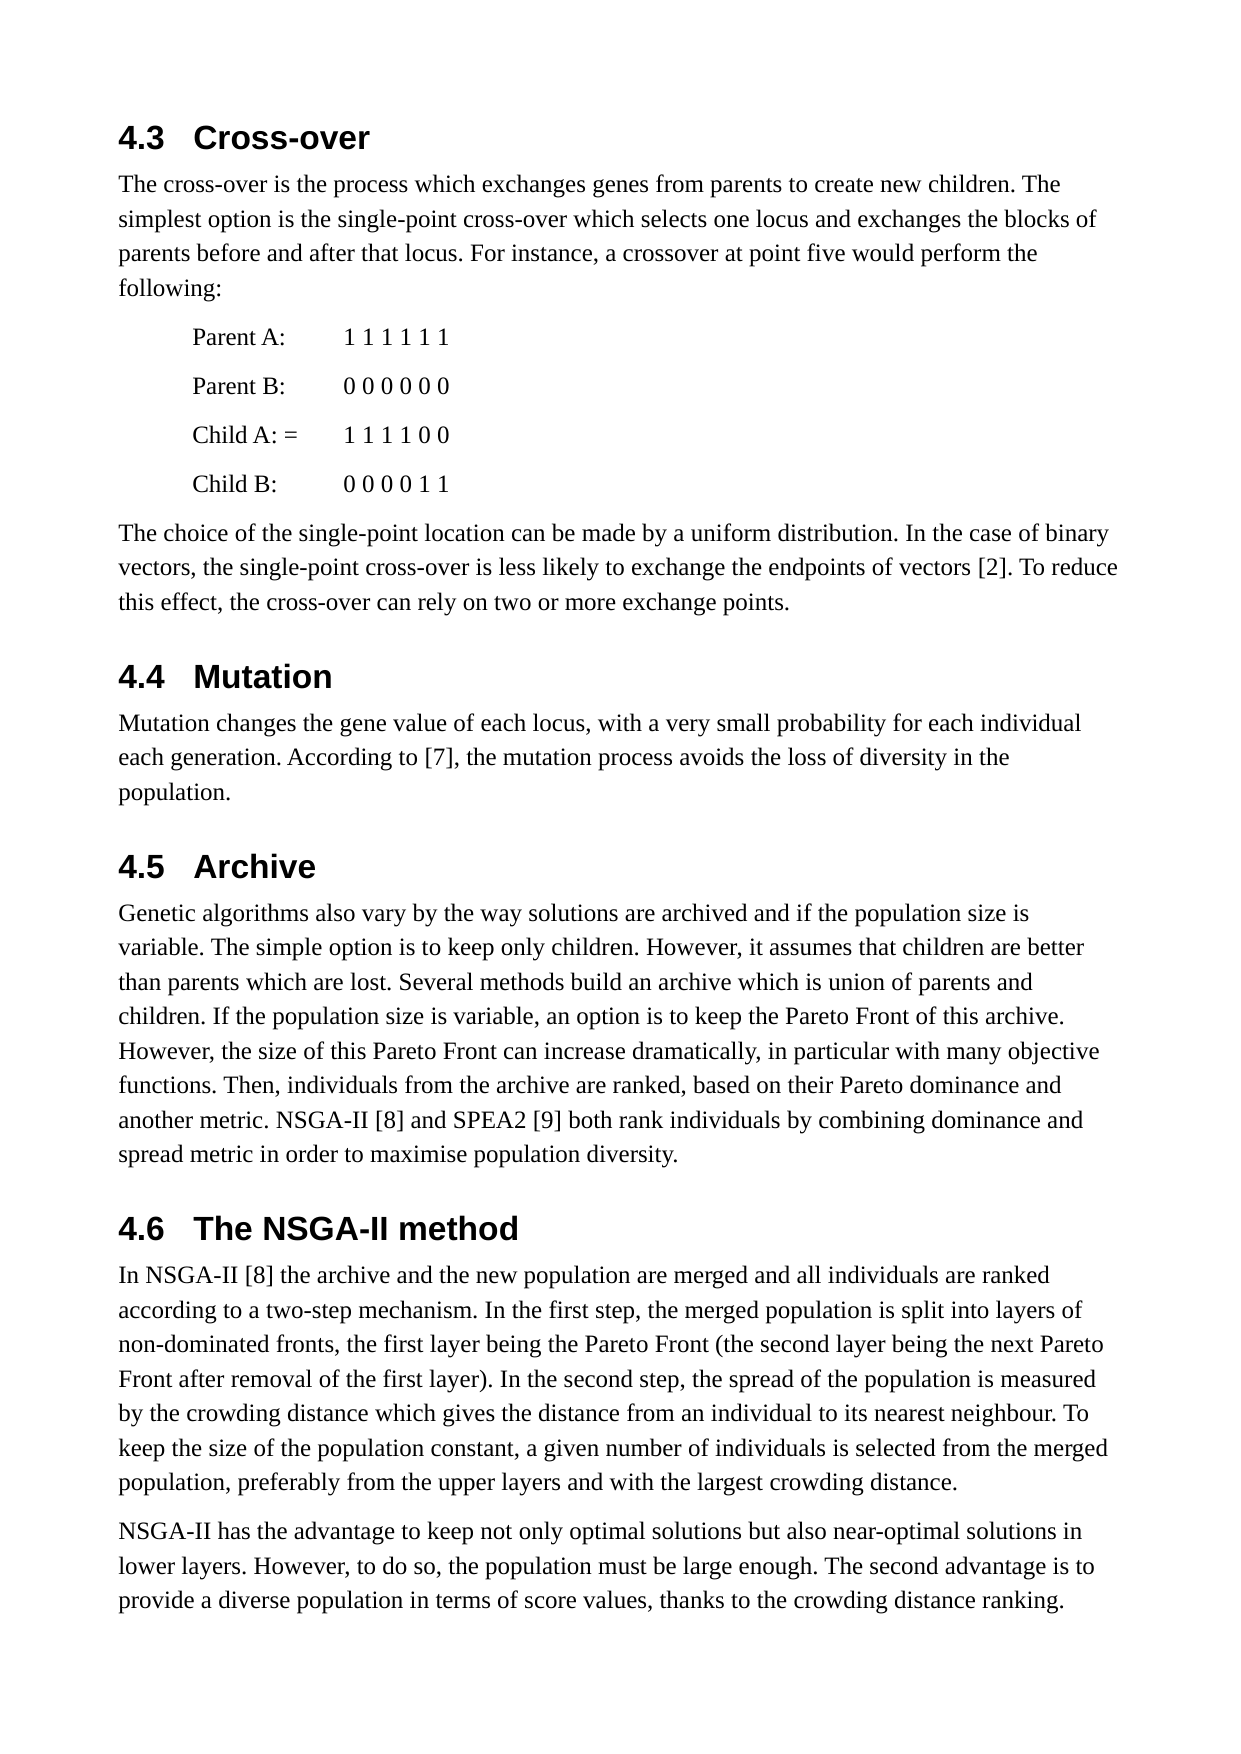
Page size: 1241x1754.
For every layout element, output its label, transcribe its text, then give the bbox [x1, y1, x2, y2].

text In NSGA-II [8]⁠ the archive and the new population are merged and all individuals are ranked according to a two-step mechanism. In the first step, the merged population is split into layers of non-dominated fronts, the first layer being the Pareto Front (the second layer being the next Pareto Front after removal of the first layer). In the second step, the spread of the population is measured by the crowding distance which gives the distance from an individual to its nearest neighbour. To keep the size of the population constant, a given number of individuals is selected from the merged population, preferably from the upper layers and with the largest crowding distance. [118, 1260, 1122, 1496]
subtitle The NSGA-II method [118, 1209, 1122, 1248]
text Mutation changes the gene value of each locus, with a very small probability for each individual each generation. According to [7]⁠, the mutation process avoids the loss of diversity in the population. [118, 708, 1122, 806]
text Parent A: 1 1 1 1 1 1 [192, 322, 1122, 351]
subtitle Cross-over [118, 118, 1122, 157]
text The choice of the single-point location can be made by a uniform distribution. In the case of binary vectors, the single-point cross-over is less likely to exchange the endpoints of vectors [2]. To reduce this effect, the cross-over can rely on two or more exchange points. [118, 518, 1122, 616]
text Child A: = 1 1 1 1 0 0 [192, 420, 1122, 449]
subtitle Mutation [118, 657, 1122, 696]
text The cross-over is the process which exchanges genes from parents to create new children. The simplest option is the single-point cross-over which selects one locus and exchanges the blocks of parents before and after that locus. For instance, a crossover at point five would perform the following: [118, 169, 1122, 301]
text NSGA-II has the advantage to keep not only optimal solutions but also near-optimal solutions in lower layers. However, to do so, the population must be large enough. The second advantage is to provide a diverse population in terms of score values, thanks to the crowding distance ranking. [118, 1516, 1122, 1614]
text Parent B: 0 0 0 0 0 0 [192, 371, 1122, 399]
text Child B: 0 0 0 0 1 1 [192, 469, 1122, 498]
text Genetic algorithms also vary by the way solutions are archived and if the population size is variable. The simple option is to keep only children. However, it assumes that children are better than parents which are lost. Several methods build an archive which is union of parents and children. If the population size is variable, an option is to keep the Pareto Front of this archive. However, the size of this Pareto Front can increase dramatically, in particular with many objective functions. Then, individuals from the archive are ranked, based on their Pareto dominance and another metric. NSGA-II [8] and SPEA2 [9] both rank individuals by combining dominance and spread metric in order to maximise population diversity. [118, 898, 1122, 1168]
subtitle Archive [118, 847, 1122, 886]
